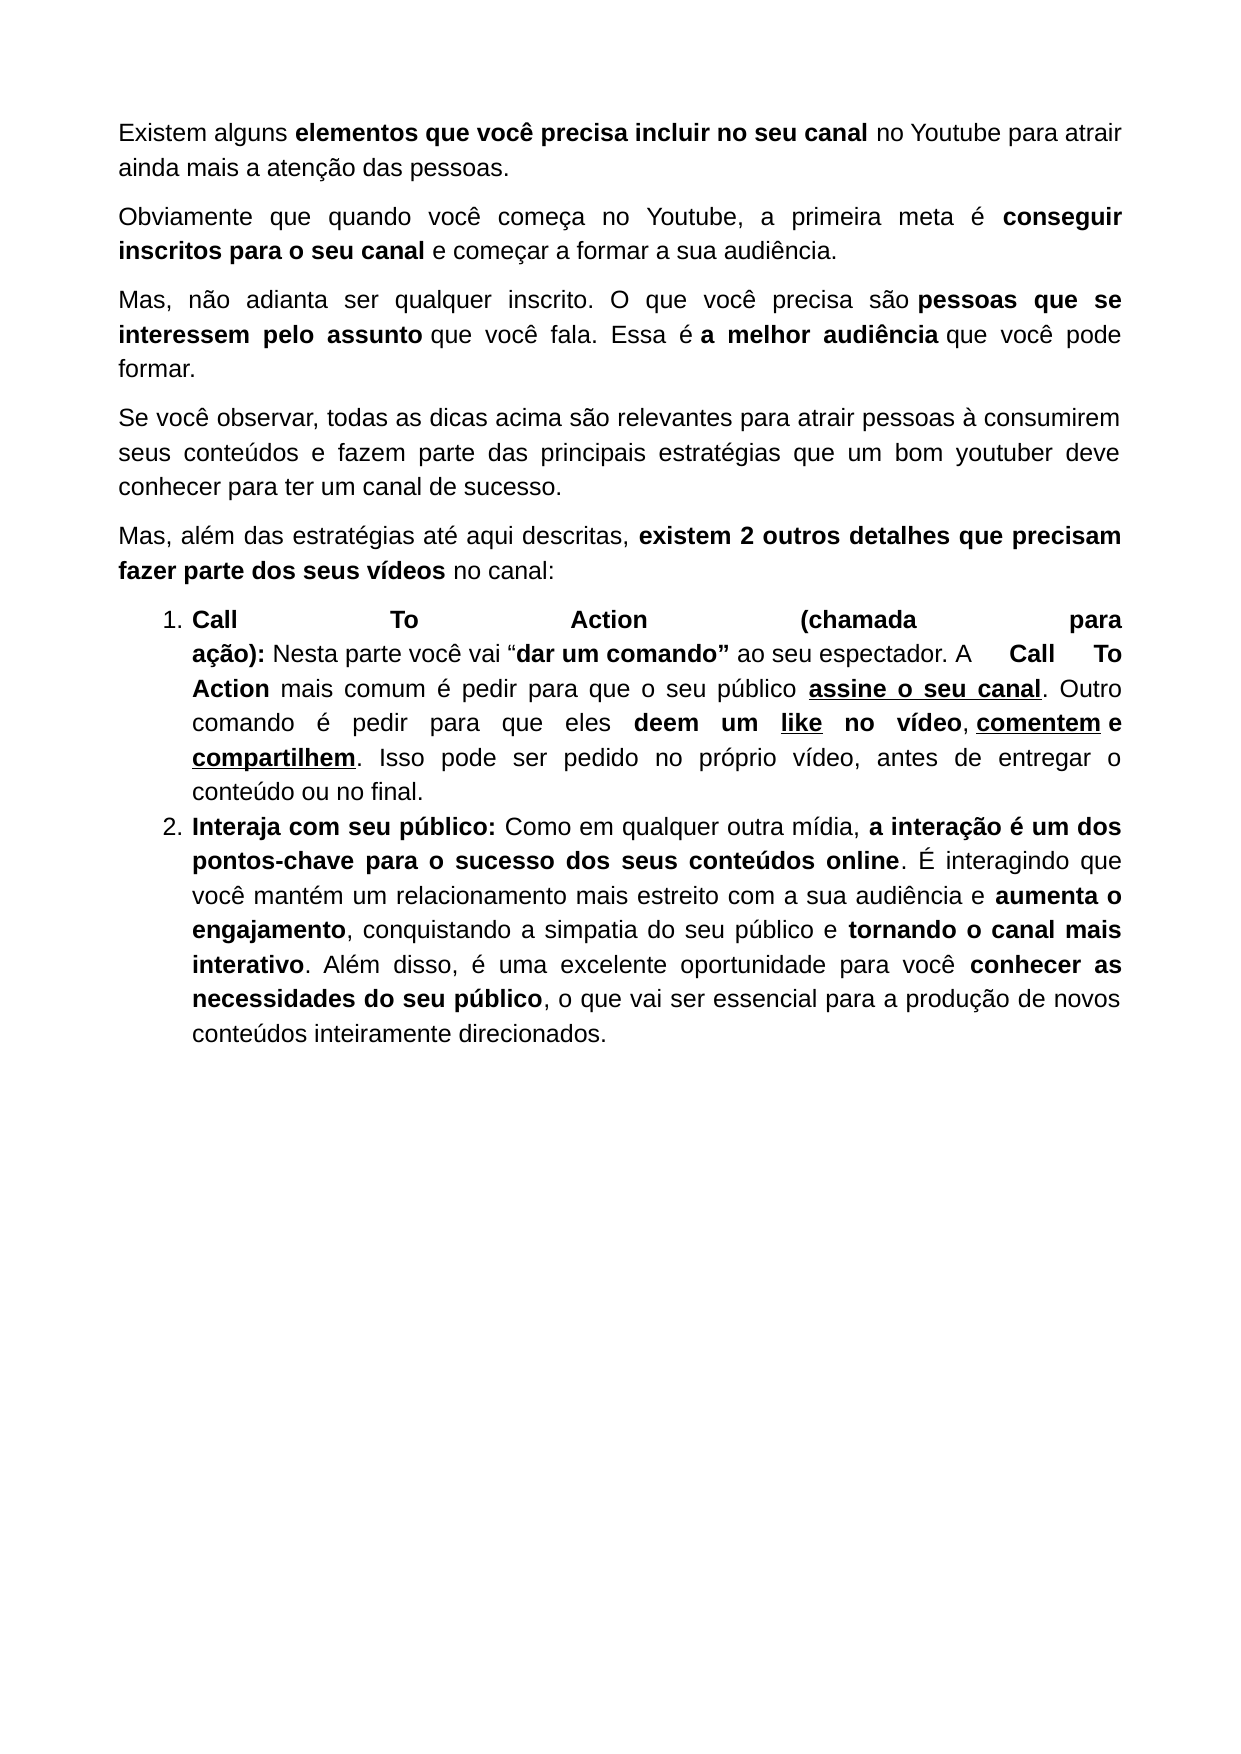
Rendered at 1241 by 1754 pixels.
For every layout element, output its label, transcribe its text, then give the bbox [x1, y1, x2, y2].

text Existem alguns elementos que você precisa incluir no seu canal no Youtube para atrair ainda mais a atenção das pessoas. [118, 118, 1122, 181]
text Obviamente que quando você começa no Youtube, a primeira meta é conseguir inscritos para o seu canal e começar a formar a sua audiência. [118, 202, 1122, 265]
text Se você observar, todas as dicas acima são relevantes para atrair pessoas à consumirem seus conteúdos e fazem parte das principais estratégias que um bom youtuber deve conhecer para ter um canal de sucesso. [118, 403, 1122, 501]
list Call To Action (chamada para ação): Nesta parte você vai “dar um comando” ao seu espectador. A Call To Action mais comum é pedir para que o seu público assine o seu canal. Outro comando é pedir para que eles deem um like no vídeo, comentem e compartilhem. Isso pode ser pedido no próprio vídeo, antes de entregar o conteúdo ou no final. [162, 605, 1122, 806]
list Interaja com seu público: Como em qualquer outra mídia, a interação é um dos pontos-chave para o sucesso dos seus conteúdos online. É interagindo que você mantém um relacionamento mais estreito com a sua audiência e aumenta o engajamento, conquistando a simpatia do seu público e tornando o canal mais interativo. Além disso, é uma excelente oportunidade para você conhecer as necessidades do seu público, o que vai ser essencial para a produção de novos conteúdos inteiramente direcionados. [162, 812, 1122, 1047]
text Mas, não adianta ser qualquer inscrito. O que você precisa são pessoas que se interessem pelo assunto que você fala. Essa é a melhor audiência que você pode formar. [118, 285, 1122, 383]
text Mas, além das estratégias até aqui descritas, existem 2 outros detalhes que precisam fazer parte dos seus vídeos no canal: [118, 521, 1122, 584]
